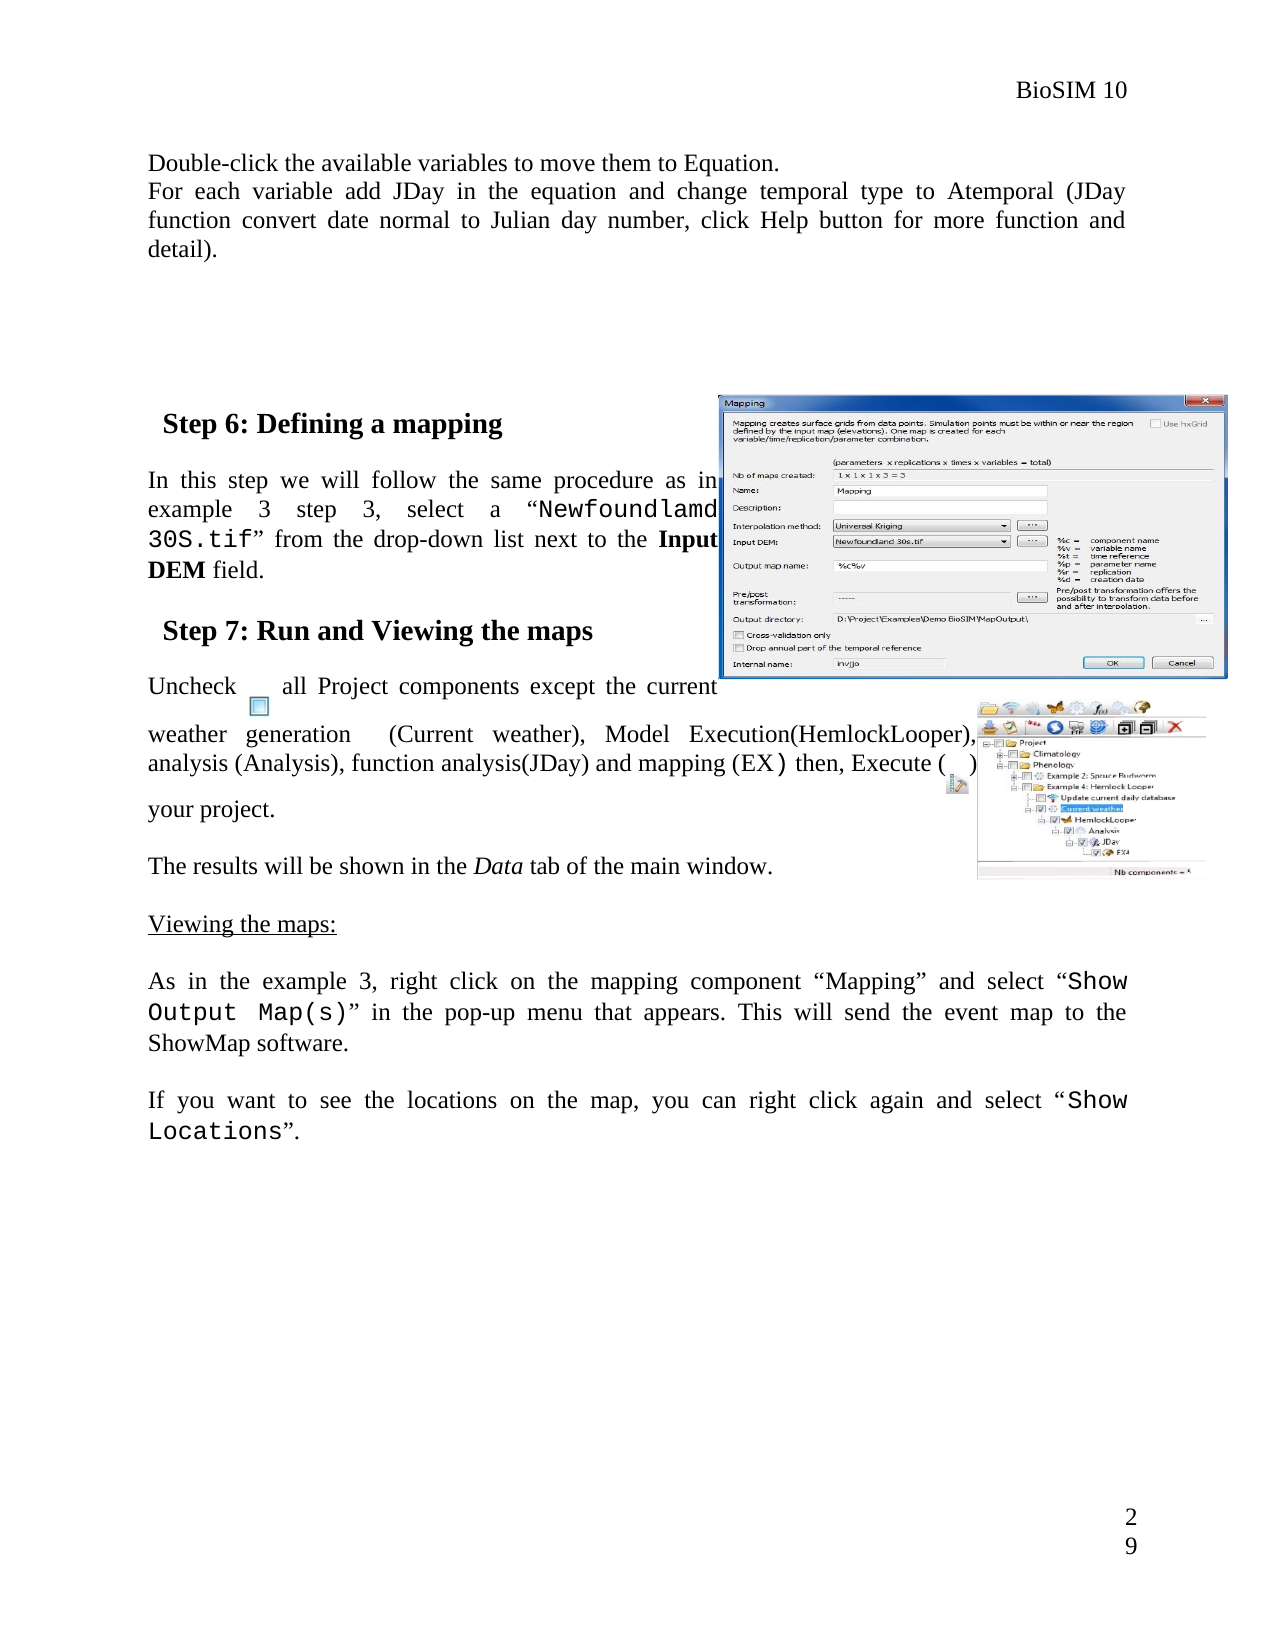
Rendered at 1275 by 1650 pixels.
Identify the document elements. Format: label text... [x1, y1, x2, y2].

subtitle Step 7: Run and Viewing the maps [162, 613, 718, 646]
subtitle Step 6: Defining a mapping [162, 406, 718, 440]
text If you want to see the locations on the map, you can right click again and select “Show Locations”. [148, 1086, 1127, 1147]
text As in the example 3, right click on the mapping component “Mapping” and select “Show Output Map(s)” in the pop-up menu that appears. This will send the event map to the ShowMap software. [148, 966, 1127, 1057]
text Viewing the maps: [148, 909, 1127, 938]
text The results will be shown in the Data tab of the main window. [148, 851, 977, 880]
text For each variable add JDay in the equation and change temporal type to Atemporal (JDay function convert date normal to Julian day number, click Help button for more function and detail). [148, 176, 1127, 263]
text Double-click the available variables to move them to Equation. [148, 148, 1127, 176]
text In this step we will follow the same procedure as in example 3 step 3, select a “Newfoundlamd 30S.tif” from the drop-down list next to the Input DEM field. [148, 465, 718, 584]
text Uncheck all Project components except the current weather generation (Current weather), Model Execution(HemlockLooper), analysis (Analysis), function analysis(JDay) and mapping (EX) then, Execute () your project. [148, 671, 1127, 823]
